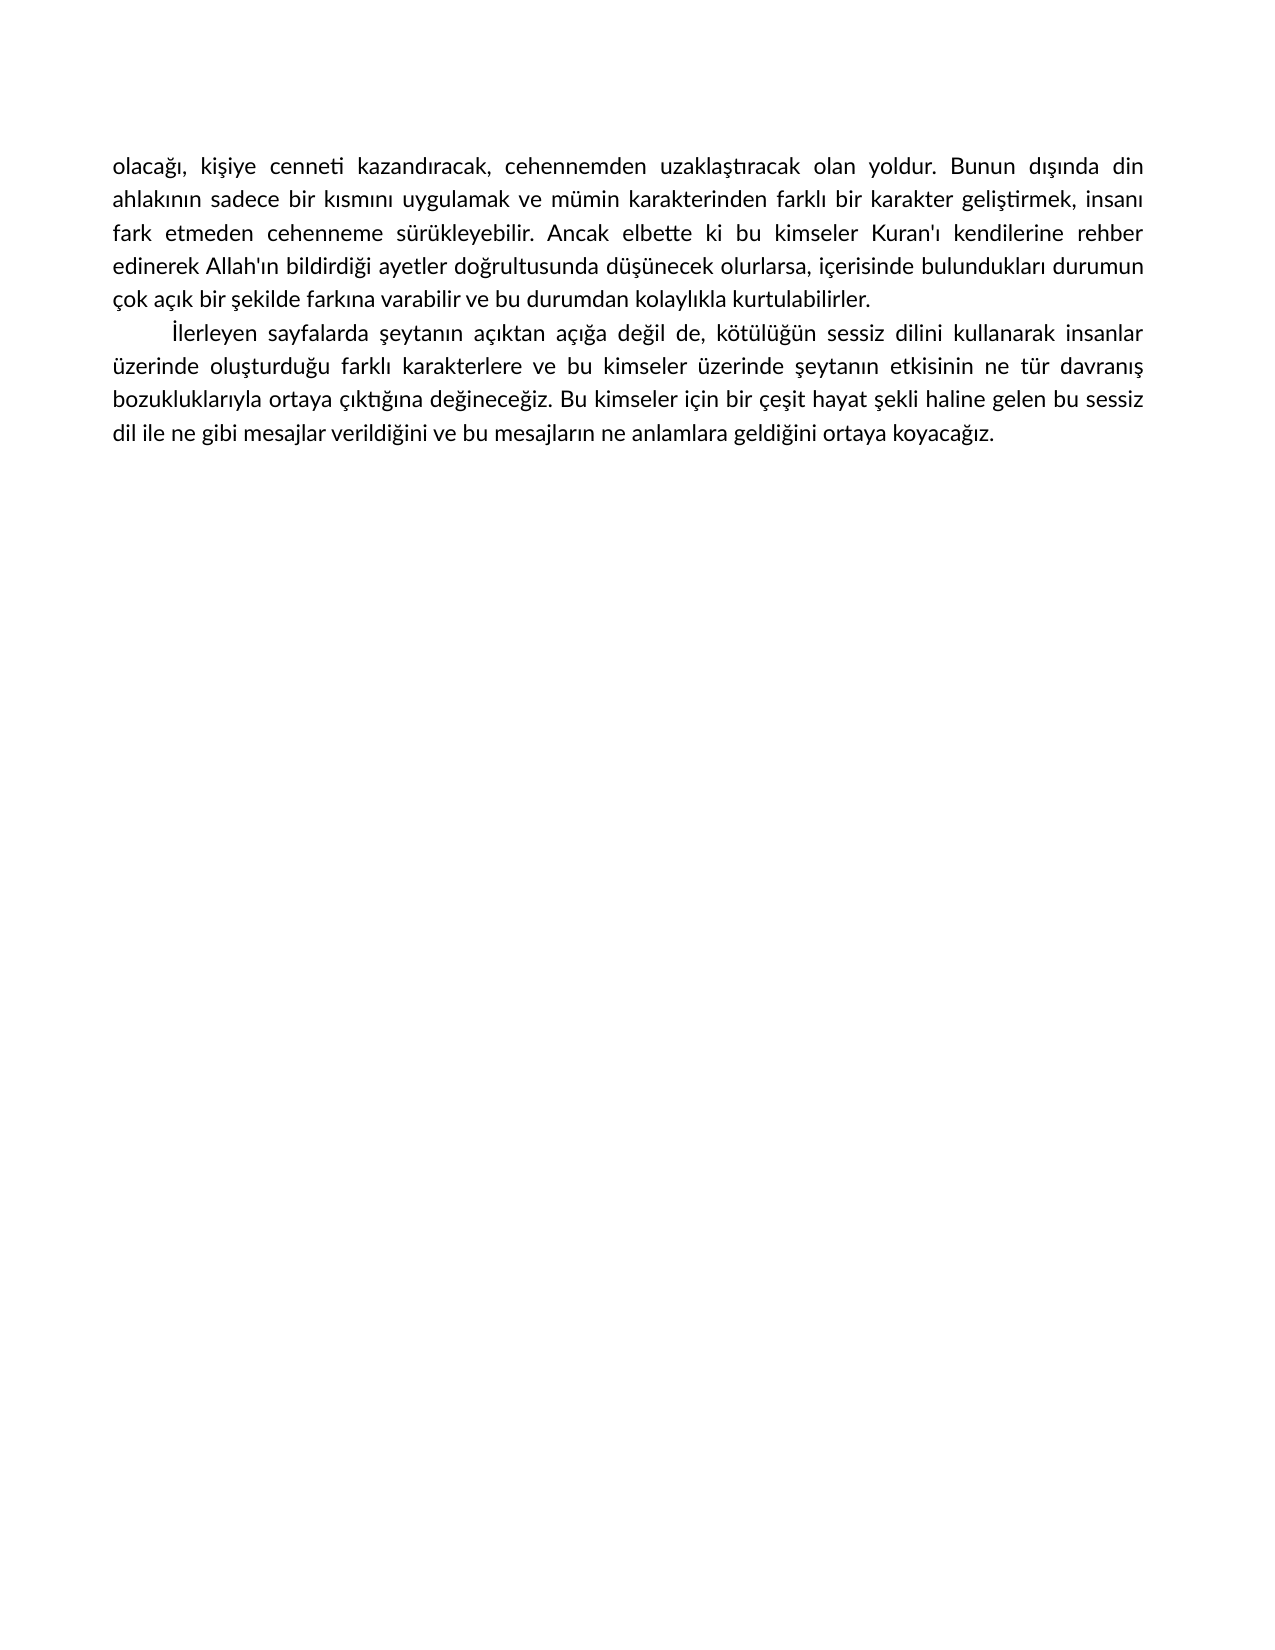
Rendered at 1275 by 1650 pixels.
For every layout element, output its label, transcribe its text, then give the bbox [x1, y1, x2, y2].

text olacağı, kişiye cenneti kazandıracak, cehennemden uzaklaştıracak olan yoldur. Bunun dışında din ahlakının sadece bir kısmını uygulamak ve mümin karakterinden farklı bir karakter geliştirmek, insanı fark etmeden cehenneme sürükleyebilir. Ancak elbette ki bu kimseler Kuran'ı kendilerine rehber edinerek Allah'ın bildirdiği ayetler doğrultusunda düşünecek olurlarsa, içerisinde bulundukları durumun çok açık bir şekilde farkına varabilir ve bu durumdan kolaylıkla kurtulabilirler. [112, 148, 1145, 314]
text İlerleyen sayfalarda şeytanın açıktan açığa değil de, kötülüğün sessiz dilini kullanarak insanlar üzerinde oluşturduğu farklı karakterlere ve bu kimseler üzerinde şeytanın etkisinin ne tür davranış bozukluklarıyla ortaya çıktığına değineceğiz. Bu kimseler için bir çeşit hayat şekli haline gelen bu sessiz dil ile ne gibi mesajlar verildiğini ve bu mesajların ne anlamlara geldiğini ortaya koyacağız. [112, 314, 1145, 448]
